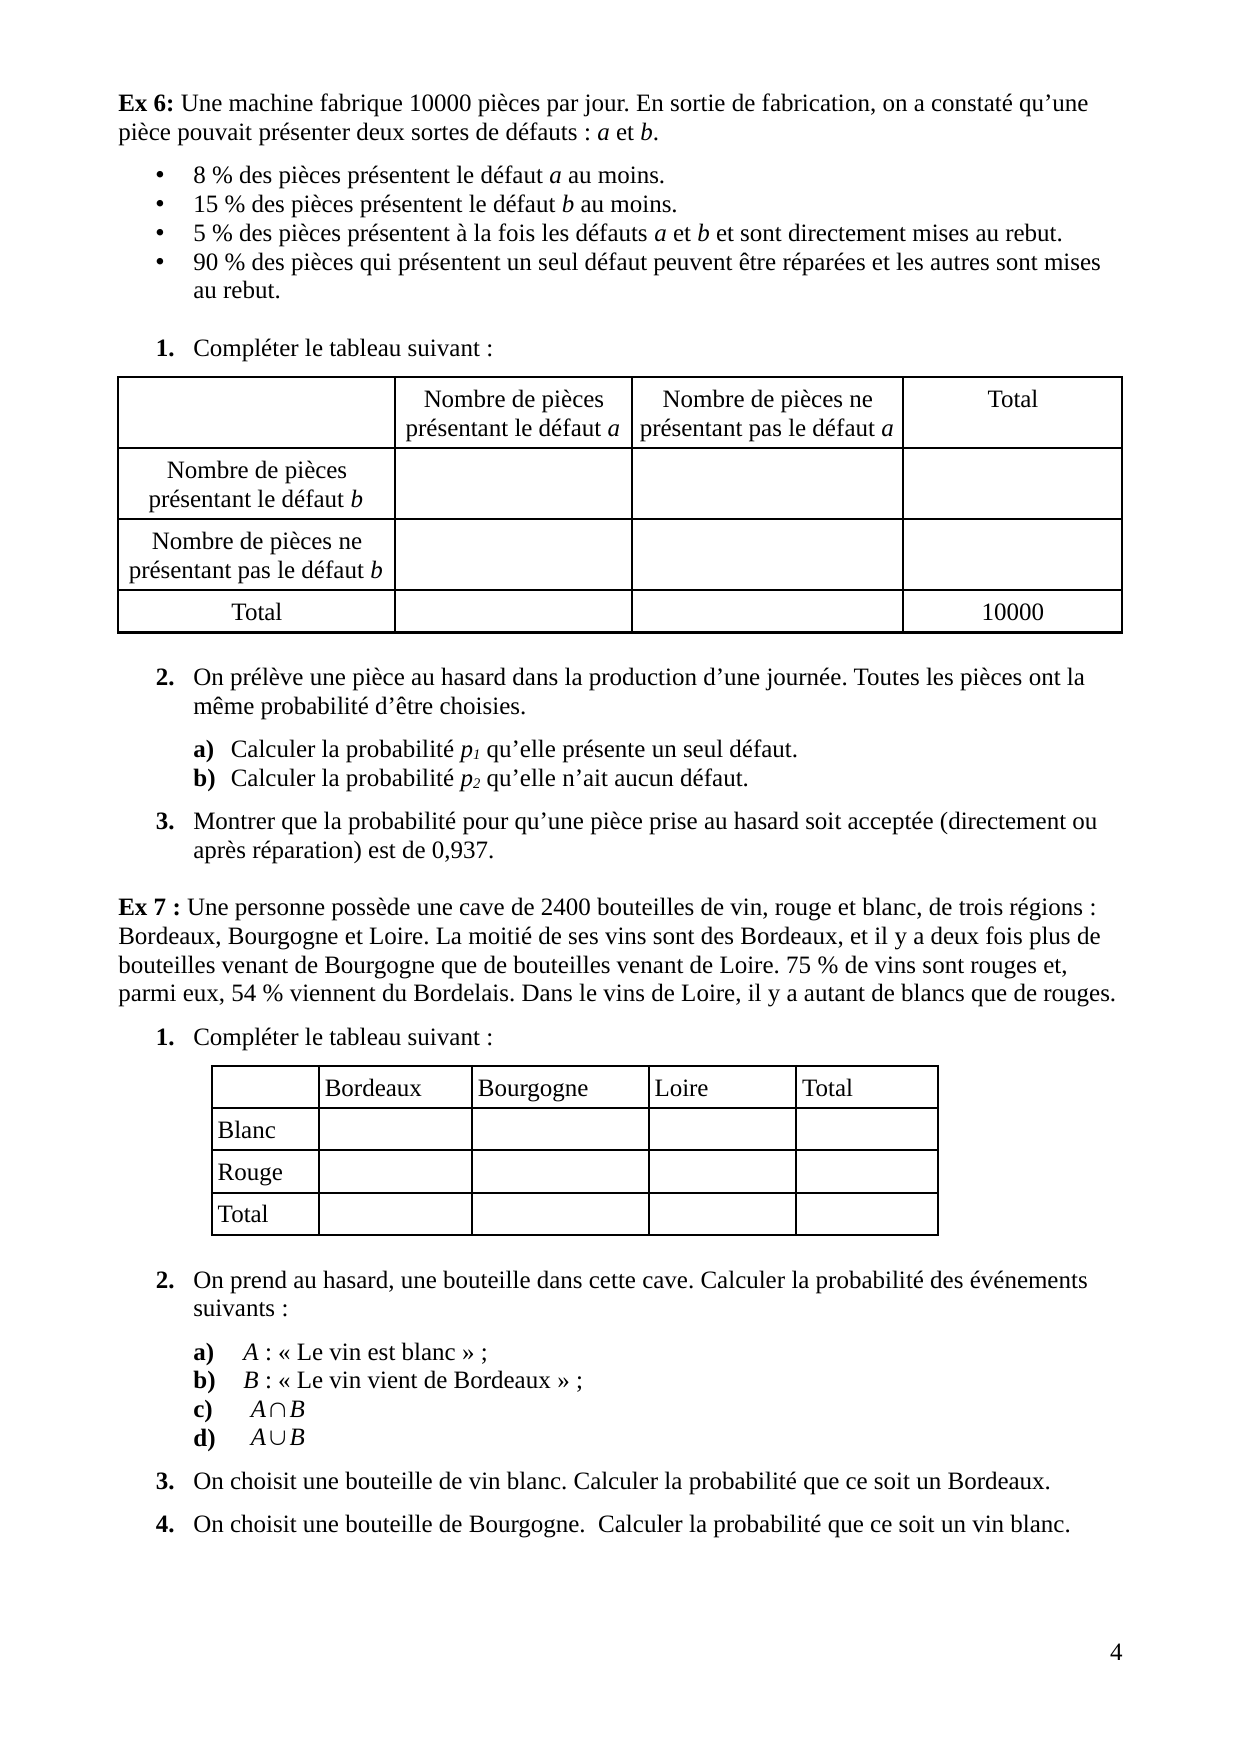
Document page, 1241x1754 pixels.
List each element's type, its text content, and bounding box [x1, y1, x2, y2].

list On prélève une pièce au hasard dans la production d’une journée. Toutes les pièces ont la même probabilité d’être choisies. [156, 662, 1122, 720]
table_header [119, 378, 394, 447]
table_cell Nombre de pièces ne présentant pas le défaut b [119, 520, 394, 589]
list 90 % des pièces qui présentent un seul défaut peuvent être réparées et les autres sont mises au rebut. [156, 247, 1122, 304]
list 5 % des pièces présentent à la fois les défauts a et b et sont directement mises au rebut. [156, 218, 1122, 247]
list Compléter le tableau suivant : [156, 333, 1122, 362]
table_cell [633, 520, 902, 589]
table_cell Total [213, 1194, 318, 1234]
table_header Loire [650, 1067, 795, 1107]
table_cell [633, 591, 902, 631]
list A : « Le vin est blanc » ; [193, 1337, 1122, 1365]
table_cell [396, 591, 631, 631]
text Ex 7 : Une personne possède une cave de 2400 bouteilles de vin, rouge et blanc, de trois régions : Bordeaux, Bourgogne et Loire. La moitié de ses vins sont des Bordeaux, et il y a deux fois plus de bouteilles venant de Bourgogne que de bouteilles venant de Loire. 75 % de vins sont rouges et, parmi eux, 54 % viennent du Bordelais. Dans le vins de Loire, il y a autant de blancs que de rouges. [118, 892, 1122, 1007]
table_header Total [904, 378, 1121, 447]
table_cell [396, 520, 631, 589]
table_cell [473, 1109, 648, 1149]
text Ex 6: Une machine fabrique 10000 pièces par jour. En sortie de fabrication, on a constaté qu’une pièce pouvait présenter deux sortes de défauts : a et b. [118, 88, 1122, 146]
table_header Total [797, 1067, 937, 1107]
list Compléter le tableau suivant : [156, 1022, 1122, 1050]
table_cell [650, 1194, 795, 1234]
table_cell [650, 1151, 795, 1192]
table_cell [797, 1109, 937, 1149]
list On choisit une bouteille de vin blanc. Calculer la probabilité que ce soit un Bordeaux. [156, 1466, 1122, 1495]
table_cell [396, 449, 631, 518]
table_cell 10000 [904, 591, 1121, 631]
table_cell [904, 449, 1121, 518]
list 8 % des pièces présentent le défaut a au moins. [156, 160, 1122, 189]
list 15 % des pièces présentent le défaut b au moins. [156, 189, 1122, 218]
table_cell [473, 1151, 648, 1192]
table_cell [797, 1151, 937, 1192]
list B : « Le vin vient de Bordeaux » ; [193, 1365, 1122, 1394]
table_cell Nombre de pièces présentant le défaut b [119, 449, 394, 518]
table_cell Total [119, 591, 394, 631]
table_header [213, 1067, 318, 1107]
table_cell Blanc [213, 1109, 318, 1149]
table_cell [797, 1194, 937, 1234]
list Montrer que la probabilité pour qu’une pièce prise au hasard soit acceptée (directement ou après réparation) est de 0,937. [156, 806, 1122, 863]
table_header Bordeaux [320, 1067, 471, 1107]
table_cell [320, 1109, 471, 1149]
table_header Bourgogne [473, 1067, 648, 1107]
list On choisit une bouteille de Bourgogne. Calculer la probabilité que ce soit un vin blanc. [156, 1509, 1122, 1538]
table_cell [633, 449, 902, 518]
list Calculer la probabilité p1 qu’elle présente un seul défaut. [193, 734, 1122, 763]
table_header Nombre de pièces ne présentant pas le défaut a [633, 378, 902, 447]
table_cell [320, 1151, 471, 1192]
list Calculer la probabilité p2 qu’elle n’ait aucun défaut. [193, 763, 1122, 792]
list On prend au hasard, une bouteille dans cette cave. Calculer la probabilité des événements suivants : [156, 1265, 1122, 1322]
table_cell [320, 1194, 471, 1234]
table_cell [904, 520, 1121, 589]
table_cell [650, 1109, 795, 1149]
table_cell Rouge [213, 1151, 318, 1192]
table_header Nombre de pièces présentant le défaut a [396, 378, 631, 447]
table_cell [473, 1194, 648, 1234]
